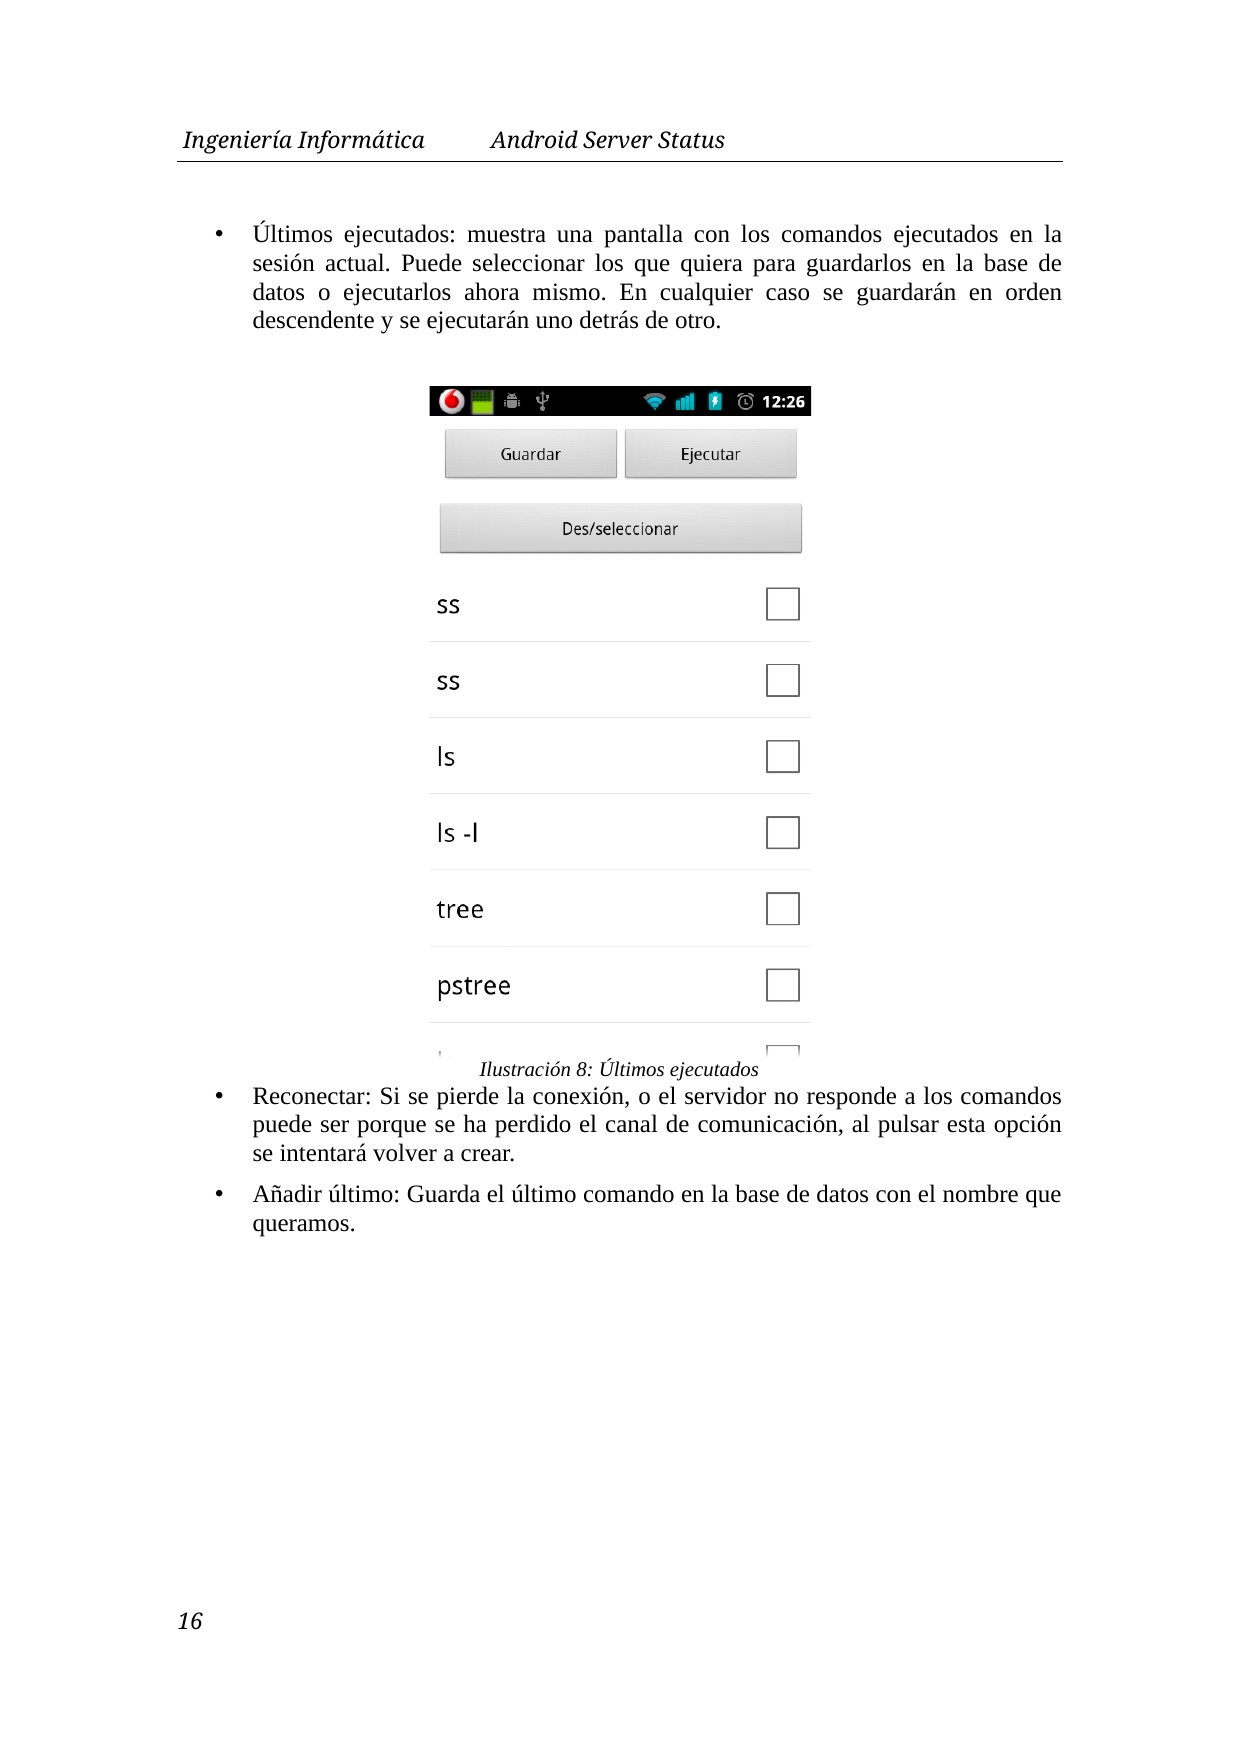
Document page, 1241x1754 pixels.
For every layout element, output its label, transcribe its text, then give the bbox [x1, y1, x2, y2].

list Reconectar: Si se pierde la conexión, o el servidor no responde a los comandos puede ser porque se ha perdido el canal de comunicación, al pulsar esta opción se intentará volver a crear. [215, 1006, 1063, 1167]
list Añadir último: Guarda el último comando en la base de datos con el nombre que queramos. [215, 1179, 1063, 1236]
picture [429, 386, 812, 1057]
list Últimos ejecutados: muestra una pantalla con los comandos ejecutados en la sesión actual. Puede seleccionar los que quiera para guardarlos en la base de datos o ejecutarlos ahora mismo. En cualquier caso se guardarán en orden descendente y se ejecutarán uno detrás de otro. [215, 219, 1063, 334]
list Ilustración 8: Últimos ejecutados [429, 1057, 811, 1081]
